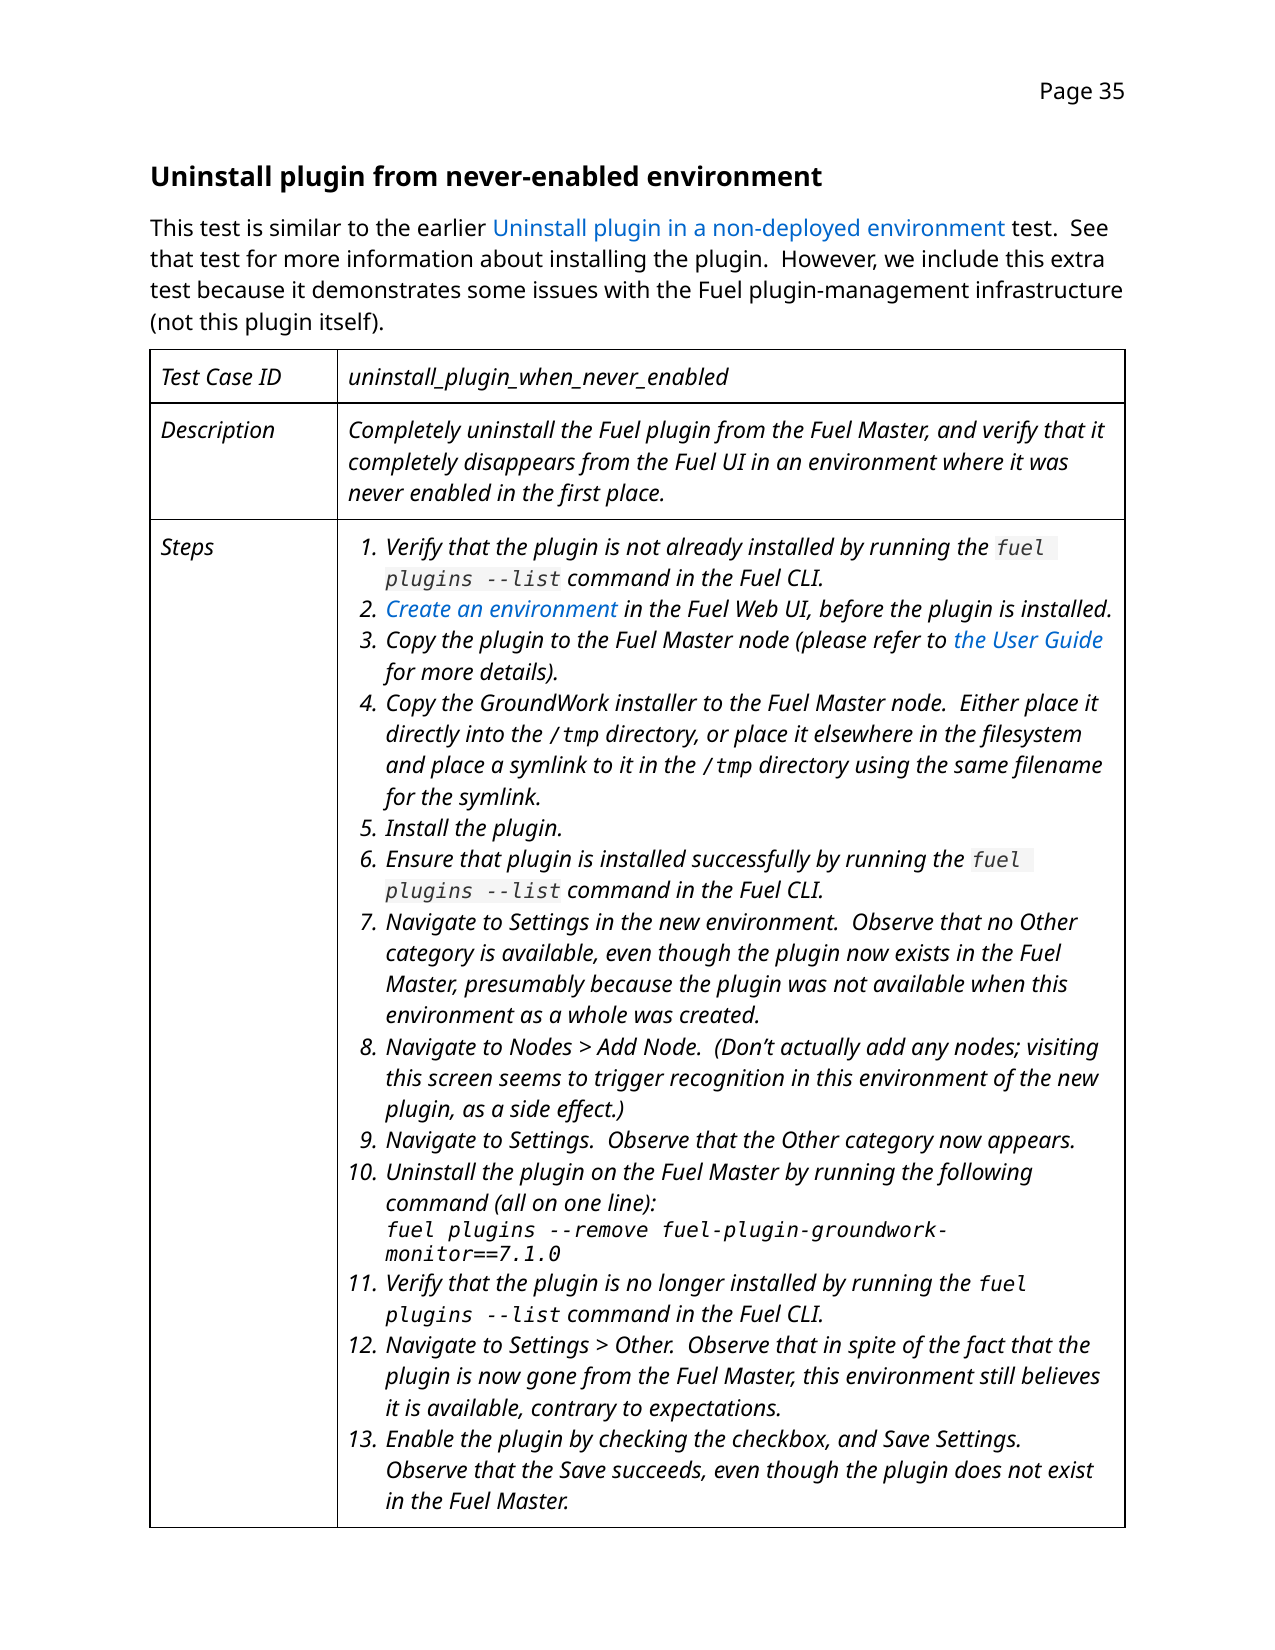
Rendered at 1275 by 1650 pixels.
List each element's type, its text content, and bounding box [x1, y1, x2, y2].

subtitle Uninstall plugin from never-enabled environment [150, 157, 1125, 194]
table_header Test Case ID [151, 350, 337, 402]
table_cell Completely uninstall the Fuel plugin from the Fuel Master, and verify that it completely disappears from the Fuel UI in an environment where it was never enabled in the first place. [338, 404, 1124, 518]
text This test is similar to the earlier Uninstall plugin in a non-deployed environment test. See that test for more information about installing the plugin. However, we include this extra test because it demonstrates some issues with the Fuel plugin-management infrastructure (not this plugin itself). [150, 212, 1125, 337]
table_header uninstall_plugin_when_never_enabled [338, 350, 1124, 402]
table_cell Verify that the plugin is not already installed by running the fuel plugins --list command in the Fuel CLI. Create an environment in the Fuel Web UI, before the plugin is installed. Copy the plugin to the Fuel Master node (please refer to the User Guide for more details). Copy the GroundWork installer to the Fuel Master node. Either place it directly into the /tmp directory, or place it elsewhere in the filesystem and place a symlink to it in the /tmp directory using the same filename for the symlink. Install the plugin. Ensure that plugin is installed successfully by running the fuel plugins --list command in the Fuel CLI. Navigate to Settings in the new environment. Observe that no Other category is available, even though the plugin now exists in the Fuel Master, presumably because the plugin was not available when this environment as a whole was created. Navigate to Nodes > Add Node. (Don’t actually add any nodes; visiting this screen seems to trigger recognition in this environment of the new plugin, as a side effect.) Navigate to Settings. Observe that the Other category now appears. Uninstall the plugin on the Fuel Master by running the following command (all on one line): fuel plugins --remove fuel-plugin-groundwork-monitor==7.1.0 Verify that the plugin is no longer installed by running the fuel plugins --list command in the Fuel CLI. Navigate to Settings > Other. Observe that in spite of the fact that the plugin is now gone from the Fuel Master, this environment still believes it is available, contrary to expectations. Enable the plugin by checking the checkbox, and Save Settings. Observe that the Save succeeds, even though the plugin does not exist in the Fuel Master. [338, 520, 1124, 1527]
table_cell Steps [151, 520, 337, 1527]
table_cell Description [151, 404, 337, 518]
